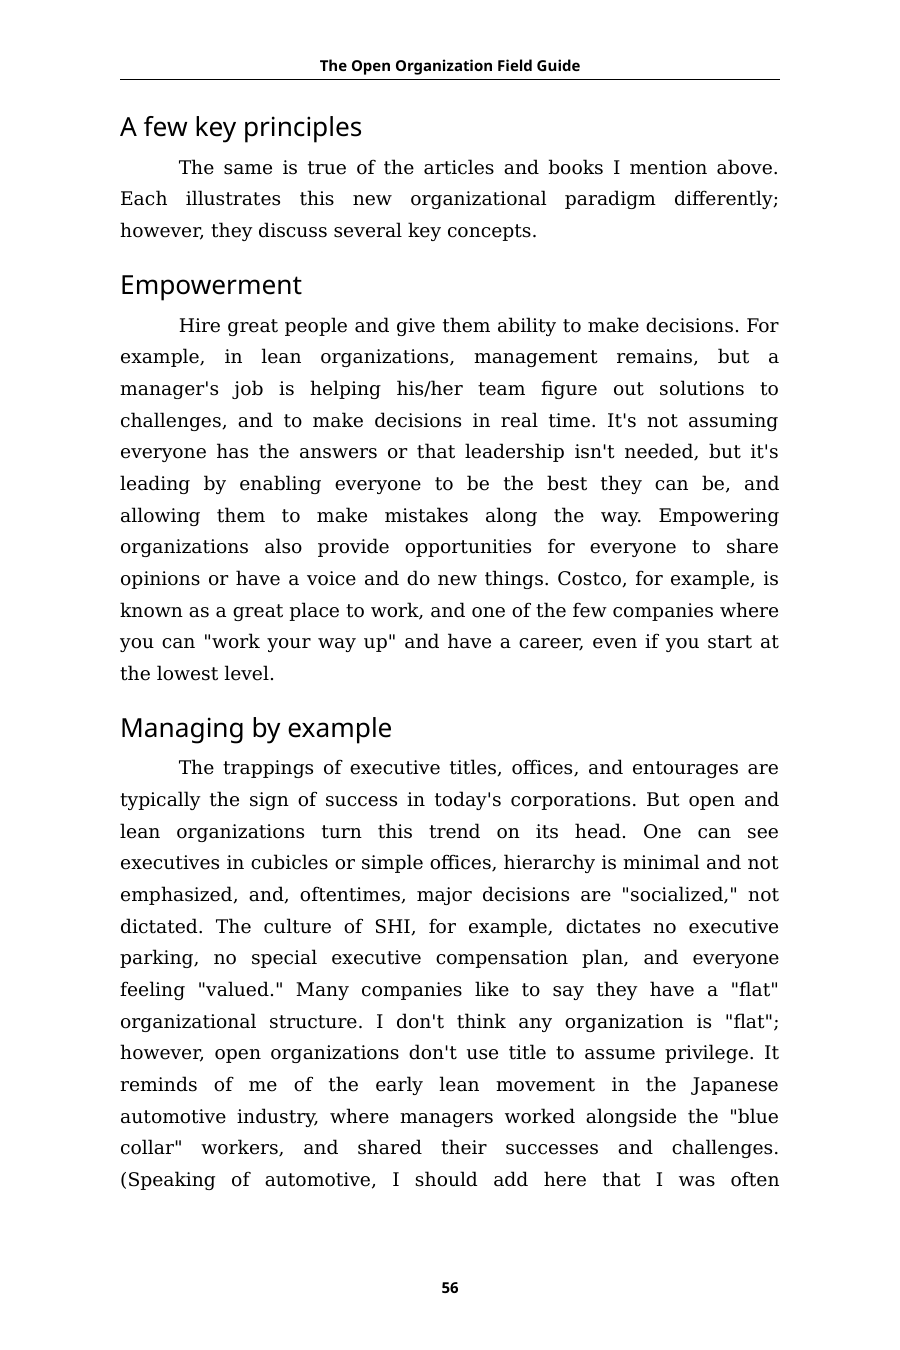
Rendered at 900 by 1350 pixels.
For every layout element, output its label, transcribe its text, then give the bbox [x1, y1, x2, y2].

subtitle Empowerment [120, 266, 780, 302]
subtitle A few key principles [120, 108, 780, 144]
subtitle Managing by example [120, 709, 780, 745]
text Hire great people and give them ability to make decisions. For example, in lean organizations, management remains, but a manager's job is helping his/her team figure out solutions to challenges, and to make decisions in real time. It's not assuming everyone has the answers or that leadership isn't needed, but it's leading by enabling everyone to be the best they can be, and allowing them to make mistakes along the way. Empowering organizations also provide opportunities for everyone to share opinions or have a voice and do new things. Costco, for example, is known as a great place to work, and one of the few companies where you can "work your way up" and have a career, even if you start at the lowest level. [120, 314, 780, 685]
text The same is true of the articles and books I mention above. Each illustrates this new organizational paradigm differently; however, they discuss several key concepts. [120, 157, 780, 242]
text The trappings of executive titles, offices, and entourages are typically the sign of success in today's corporations. But open and lean organizations turn this trend on its head. One can see executives in cubicles or simple offices, hierarchy is minimal and not emphasized, and, oftentimes, major decisions are "socialized," not dictated. The culture of SHI, for example, dictates no executive parking, no special executive compensation plan, and everyone feeling "valued." Many companies like to say they have a "flat" organizational structure. I don't think any organization is "flat"; however, open organizations don't use title to assume privilege. It reminds of me of the early lean movement in the Japanese automotive industry, where managers worked alongside the "blue collar" workers, and shared their successes and challenges. (Speaking of automotive, I should add here that I was often [120, 757, 780, 1191]
